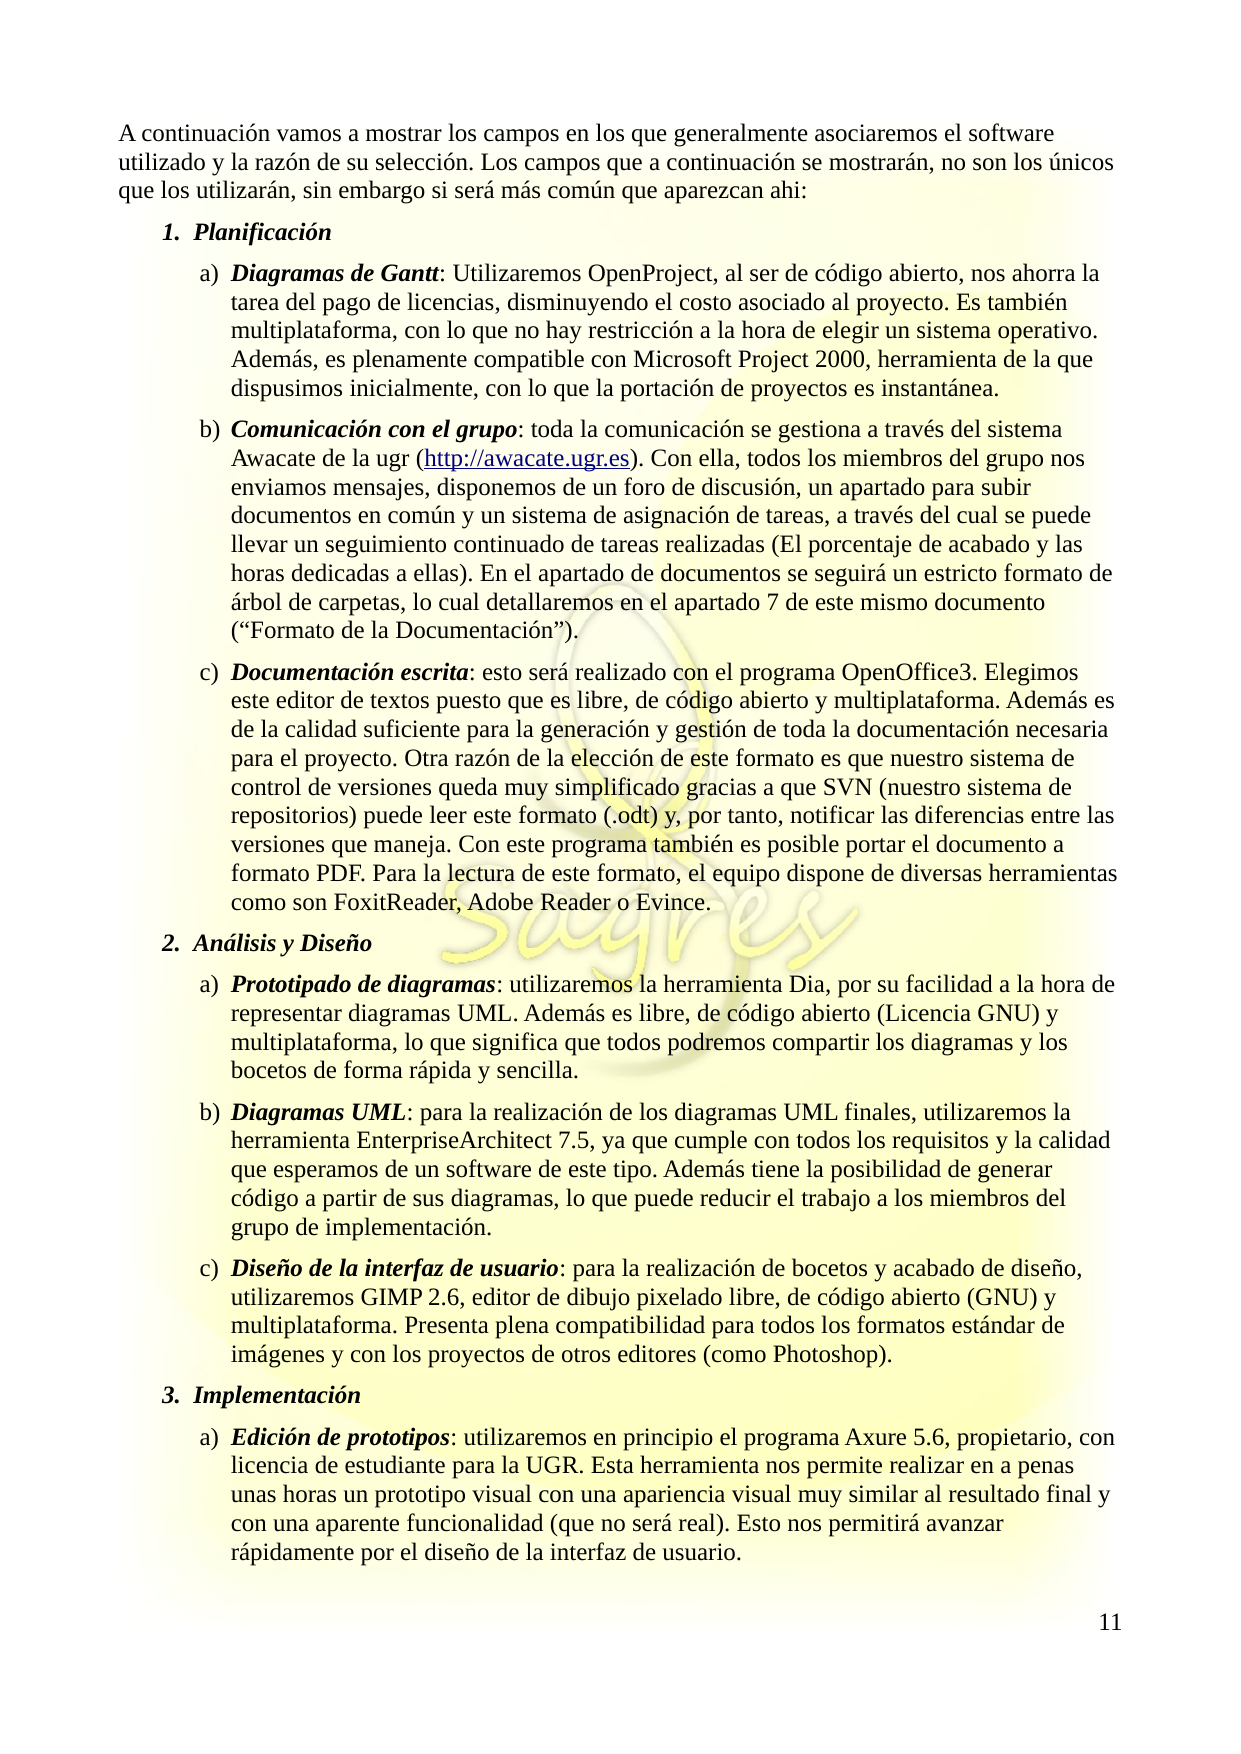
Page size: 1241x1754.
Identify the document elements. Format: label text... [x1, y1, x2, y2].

list Diagramas UML: para la realización de los diagramas UML finales, utilizaremos la herramienta EnterpriseArchitect 7.5, ya que cumple con todos los requisitos y la calidad que esperamos de un software de este tipo. Además tiene la posibilidad de generar código a partir de sus diagramas, lo que puede reducir el trabajo a los miembros del grupo de implementación. [193, 1097, 1122, 1241]
list Documentación escrita: esto será realizado con el programa OpenOffice3. Elegimos este editor de textos puesto que es libre, de código abierto y multiplataforma. Además es de la calidad suficiente para la generación y gestión de toda la documentación necesaria para el proyecto. Otra razón de la elección de este formato es que nuestro sistema de control de versiones queda muy simplificado gracias a que SVN (nuestro sistema de repositorios) puede leer este formato (.odt) y, por tanto, notificar las diferencias entre las versiones que maneja. Con este programa también es posible portar el documento a formato PDF. Para la lectura de este formato, el equipo dispone de diversas herramientas como son FoxitReader, Adobe Reader o Evince. [193, 657, 1122, 916]
list Prototipado de diagramas: utilizaremos la herramienta Dia, por su facilidad a la hora de representar diagramas UML. Además es libre, de código abierto (Licencia GNU) y multiplataforma, lo que significa que todos podremos compartir los diagramas y los bocetos de forma rápida y sencilla. [193, 969, 1122, 1084]
list Diseño de la interfaz de usuario: para la realización de bocetos y acabado de diseño, utilizaremos GIMP 2.6, editor de dibujo pixelado libre, de código abierto (GNU) y multiplataforma. Presenta plena compatibilidad para todos los formatos estándar de imágenes y con los proyectos de otros editores (como Photoshop). [193, 1253, 1122, 1368]
list Diagramas de Gantt: Utilizaremos OpenProject, al ser de código abierto, nos ahorra la tarea del pago de licencias, disminuyendo el costo asociado al proyecto. Es también multiplataforma, con lo que no hay restricción a la hora de elegir un sistema operativo. Además, es plenamente compatible con Microsoft Project 2000, herramienta de la que dispusimos inicialmente, con lo que la portación de proyectos es instantánea. [193, 258, 1122, 402]
list Implementación [156, 1381, 1122, 1409]
list Comunicación con el grupo: toda la comunicación se gestiona a través del sistema Awacate de la ugr (http://awacate.ugr.es). Con ella, todos los miembros del grupo nos enviamos mensajes, disponemos de un foro de discusión, un apartado para subir documentos en común y un sistema de asignación de tareas, a través del cual se puede llevar un seguimiento continuado de tareas realizadas (El porcentaje de acabado y las horas dedicadas a ellas). En el apartado de documentos se seguirá un estricto formato de árbol de carpetas, lo cual detallaremos en el apartado 7 de este mismo documento (“Formato de la Documentación”). [193, 414, 1122, 644]
text A continuación vamos a mostrar los campos en los que generalmente asociaremos el software utilizado y la razón de su selección. Los campos que a continuación se mostrarán, no son los únicos que los utilizarán, sin embargo si será más común que aparezcan ahi: [118, 118, 1122, 204]
list Análisis y Diseño [156, 928, 1122, 957]
picture [118, 204, 1122, 1636]
list Edición de prototipos: utilizaremos en principio el programa Axure 5.6, propietario, con licencia de estudiante para la UGR. Esta herramienta nos permite realizar en a penas unas horas un prototipo visual con una apariencia visual muy similar al resultado final y con una aparente funcionalidad (que no será real). Esto nos permitirá avanzar rápidamente por el diseño de la interfaz de usuario. [193, 1422, 1122, 1566]
list Planificación [156, 217, 1122, 246]
